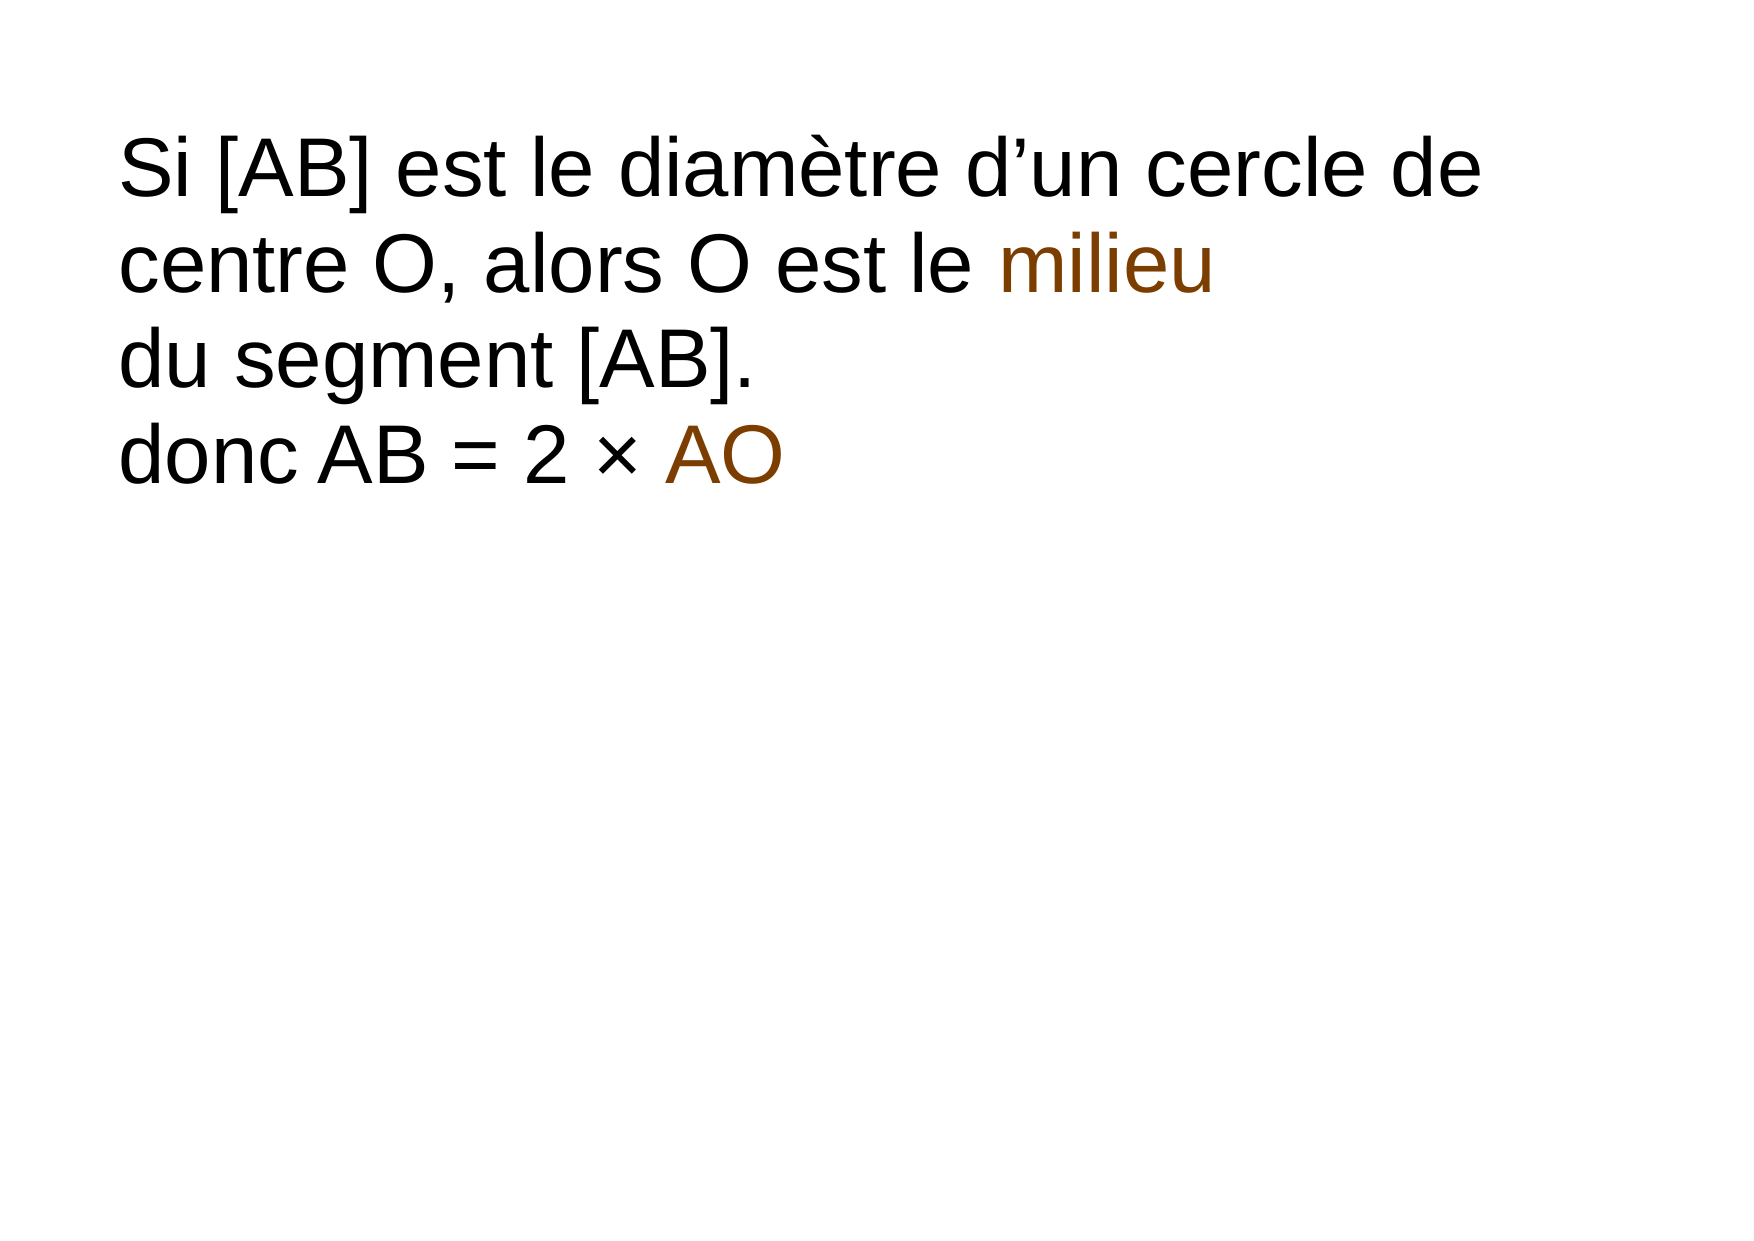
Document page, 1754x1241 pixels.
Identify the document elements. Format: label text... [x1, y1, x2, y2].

text Si [AB] est le diamètre d’un cercle de centre O, alors O est le milieu du segment [AB]. [118, 118, 1636, 406]
text donc AB = 2 × AO [118, 406, 1636, 501]
